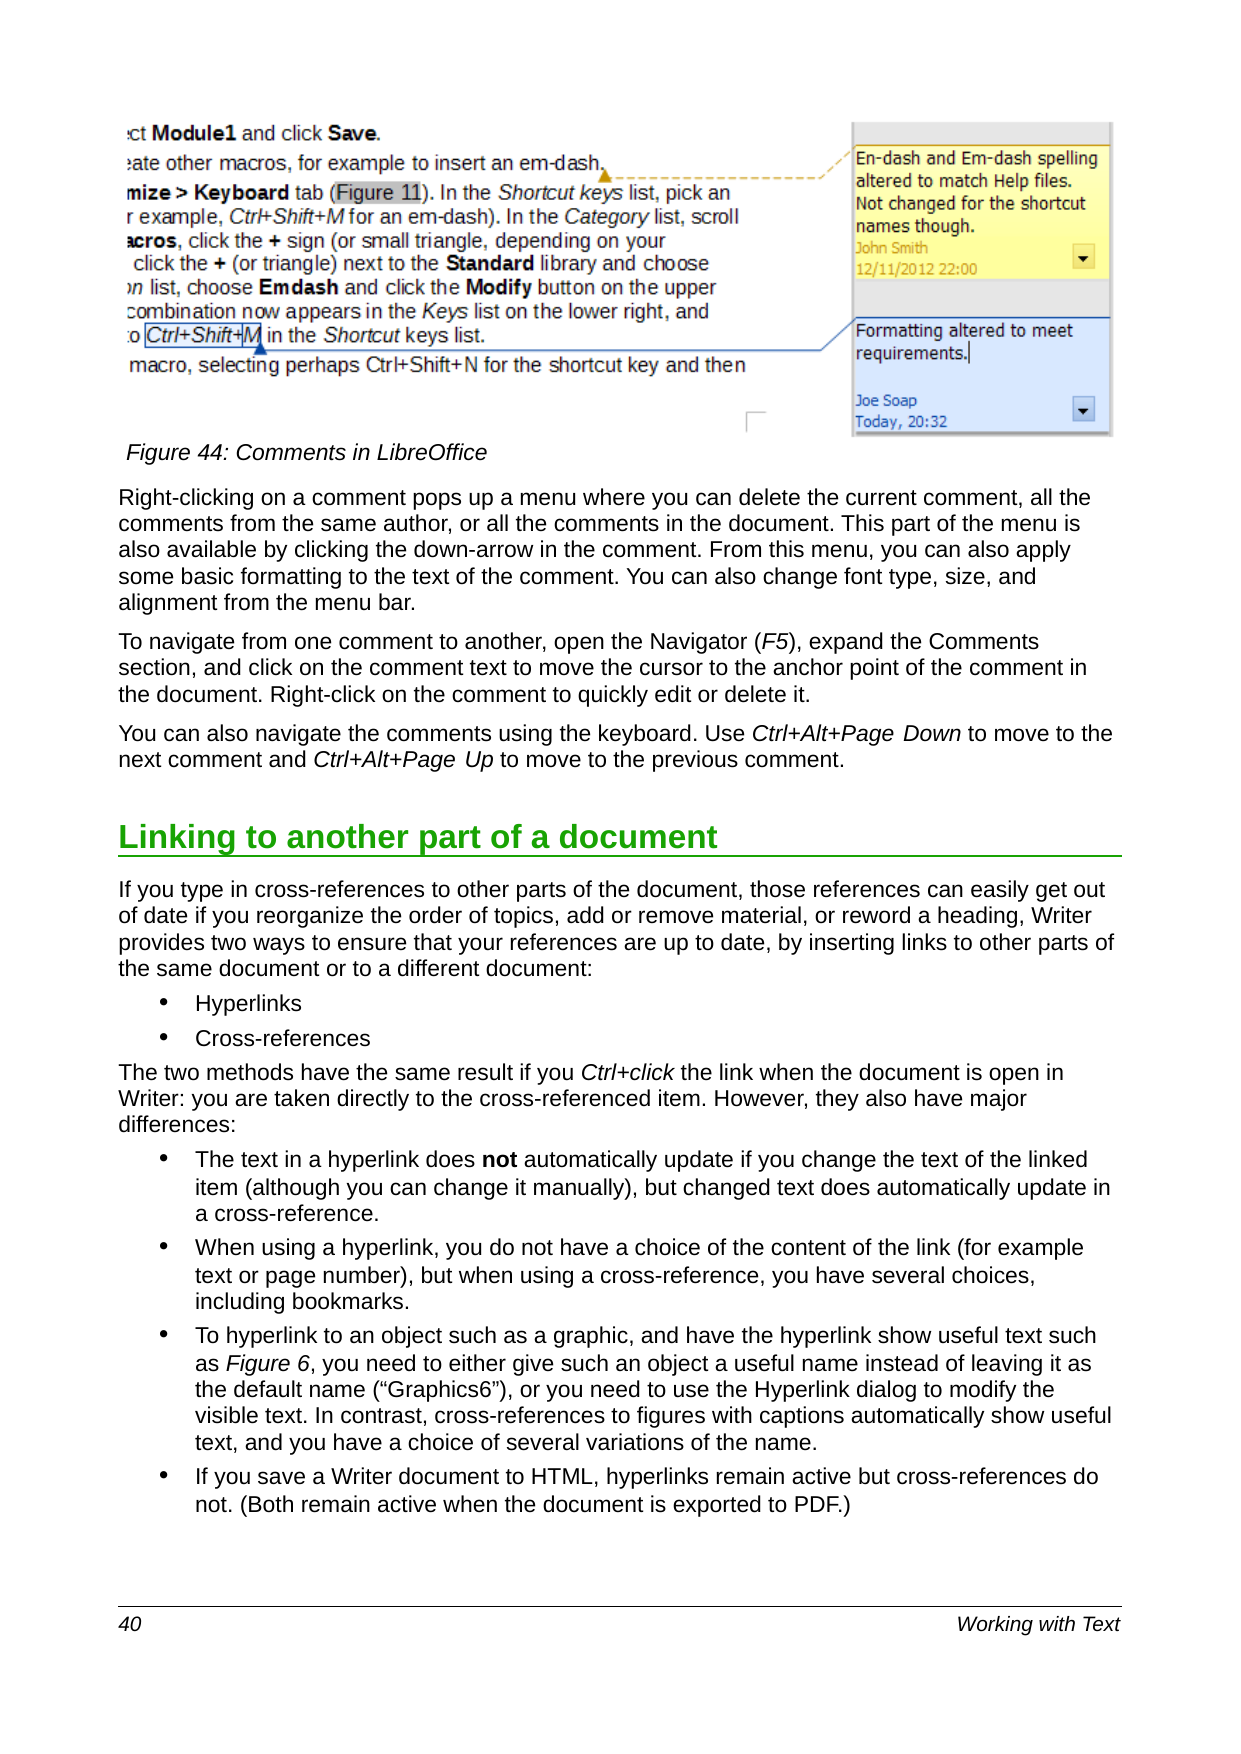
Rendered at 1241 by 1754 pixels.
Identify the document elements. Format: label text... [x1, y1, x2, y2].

list The two methods have the same result if you Ctrl+click the link when the document is open in Writer: you are taken directly to the cross-referenced item. However, they also have major differences: [118, 1059, 1122, 1138]
list If you type in cross-references to other parts of the document, those references can easily get out of date if you reorganize the order of topics, add or remove material, or reword a heading, Writer provides two ways to ensure that your references are up to date, by inserting links to other parts of the same document or to a different document: [118, 876, 1122, 981]
subtitle Linking to another part of a document [118, 817, 1122, 855]
text Right-clicking on a comment pops up a menu where you can delete the current comment, all the comments from the same author, or all the comments in the document. This part of the menu is also available by clicking the down-arrow in the comment. From this menu, you can also apply some basic formatting to the text of the comment. You can also change font type, size, and alignment from the menu bar. [118, 484, 1122, 616]
text Figure 44: Comments in LibreOffice [126, 440, 1114, 466]
list Hyperlinks [156, 988, 1122, 1017]
text You can also navigate the comments using the keyboard. Use Ctrl+Alt+Page Down to move to the next comment and Ctrl+Alt+Page Up to move to the previous comment. [118, 719, 1122, 772]
list To hyperlink to an object such as a graphic, and have the hyperlink show useful text such as Figure 6, you need to either give such an object a useful name instead of leaving it as the default name (“Graphics6”), or you need to use the Hyperlink dialog to modify the visible text. In contrast, cross-references to figures with captions automatically show useful text, and you have a choice of several variations of the name. [156, 1321, 1122, 1455]
list Cross-references [156, 1023, 1122, 1052]
text To navigate from one comment to another, open the Navigator (F5), expand the Comments section, and click on the comment text to move the cursor to the anchor point of the comment in the document. Right-click on the comment to quickly edit or delete it. [118, 628, 1122, 707]
list The text in a hyperlink does not automatically update if you change the text of the linked item (although you can change it manually), but changed text does automatically update in a cross-reference. [156, 1144, 1122, 1226]
picture [125, 118, 1115, 440]
list When using a hyperlink, you do not have a choice of the content of the link (for example text or page number), but when using a cross-reference, you have several choices, including bookmarks. [156, 1232, 1122, 1314]
list If you save a Writer document to HTML, hyperlinks remain active but cross-references do not. (Both remain active when the document is exported to PDF.) [156, 1461, 1122, 1517]
